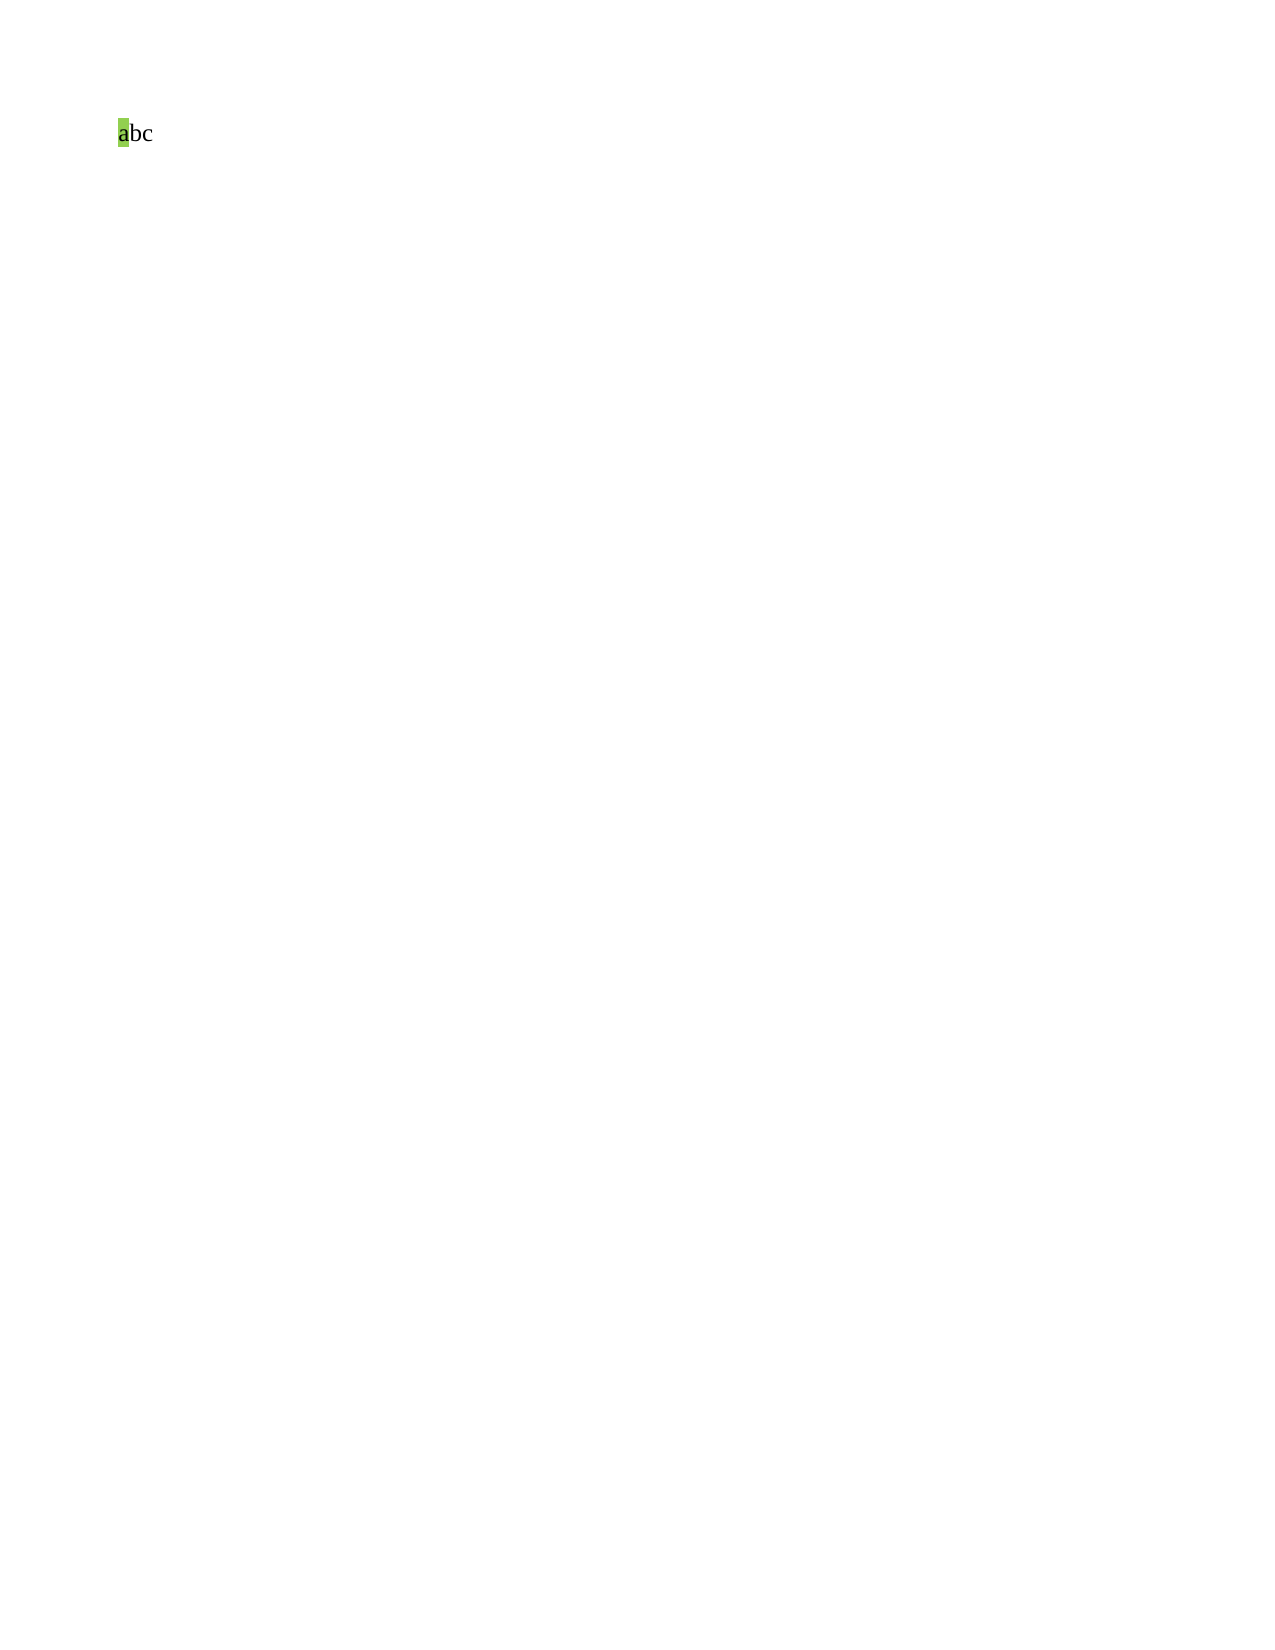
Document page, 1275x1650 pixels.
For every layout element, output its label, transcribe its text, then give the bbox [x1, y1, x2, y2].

text abc [118, 118, 1157, 147]
